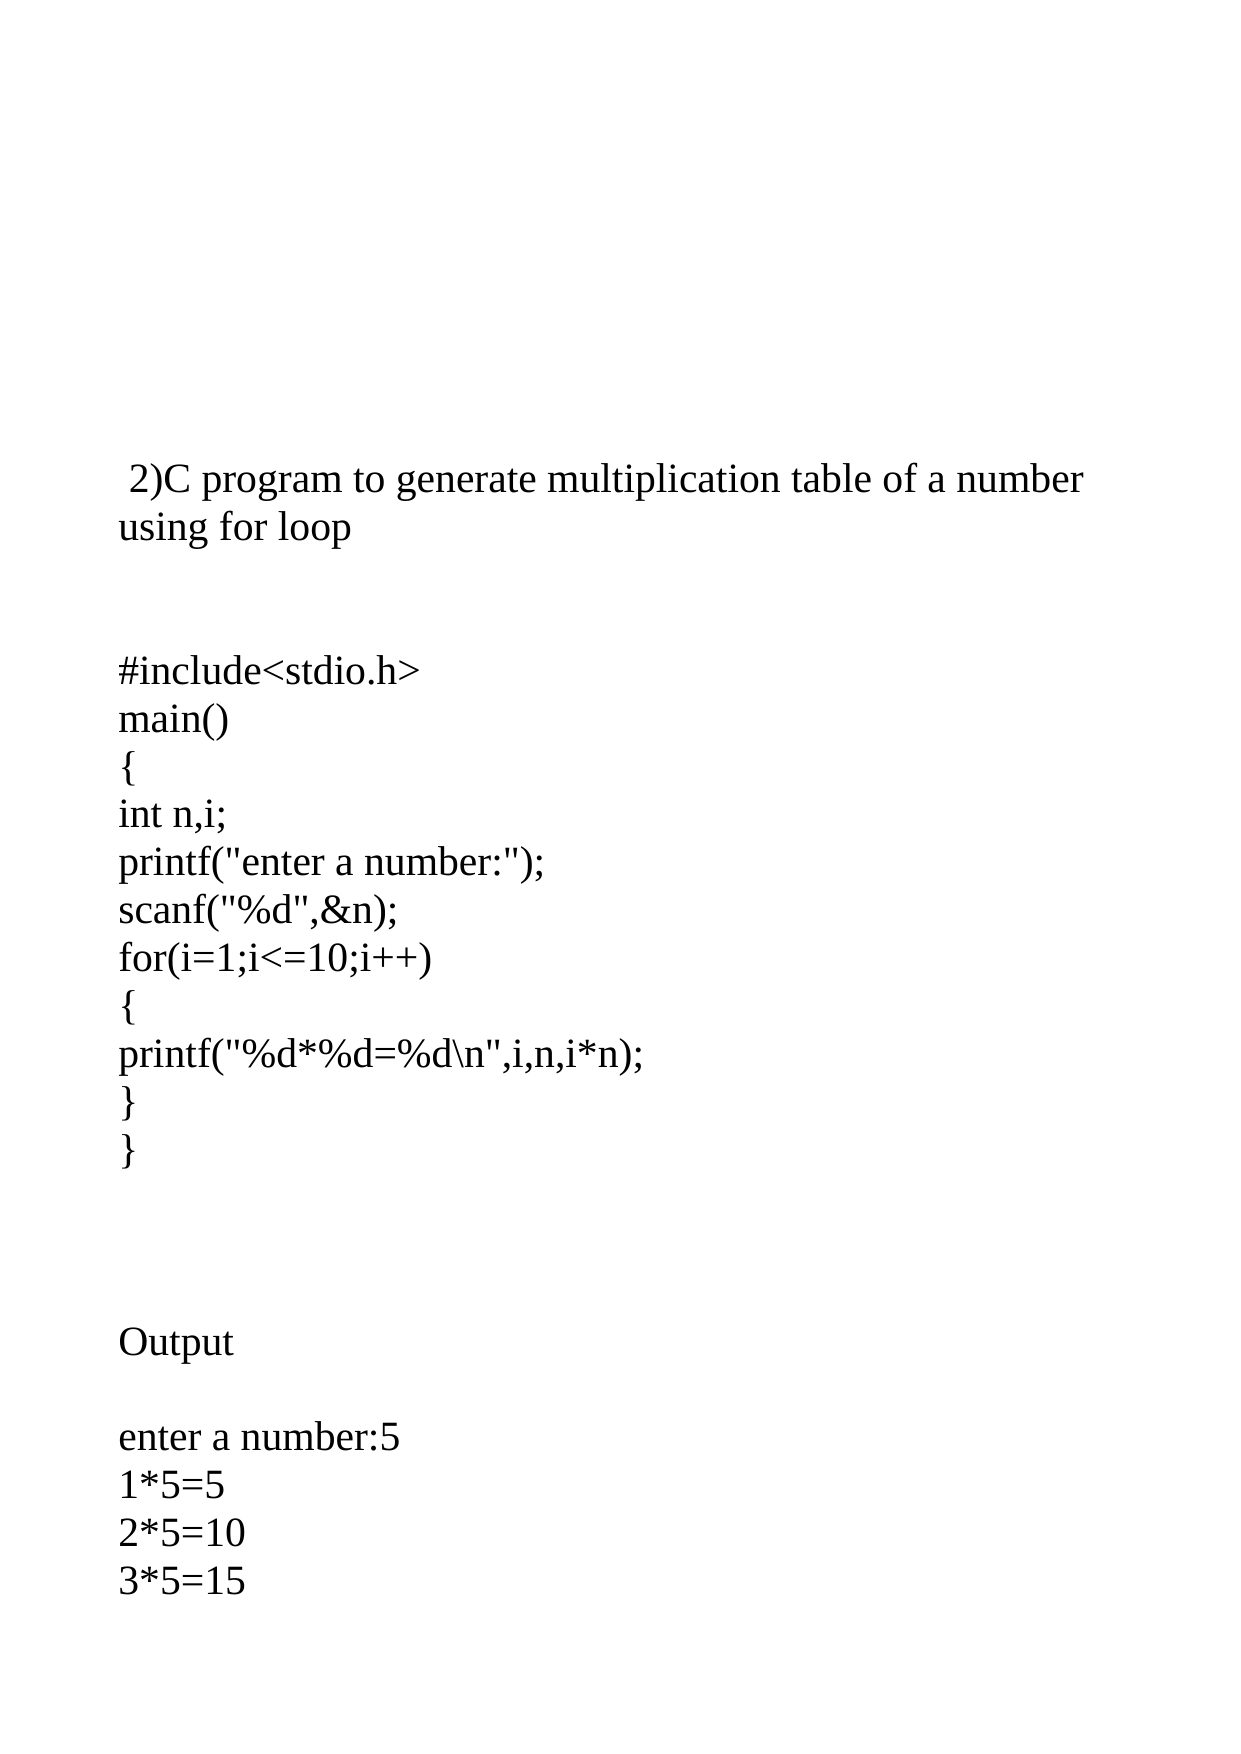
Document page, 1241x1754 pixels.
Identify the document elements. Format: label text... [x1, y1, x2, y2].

text } [118, 1076, 1122, 1124]
text main() [118, 693, 1122, 741]
text Output [118, 1316, 1122, 1364]
text 3*5=15 [118, 1556, 1122, 1603]
text scanf("%d",&n); [118, 885, 1122, 933]
text for(i=1;i<=10;i++) [118, 933, 1122, 981]
text printf("%d*%d=%d\n",i,n,i*n); [118, 1028, 1122, 1076]
text int n,i; [118, 789, 1122, 837]
text #include<stdio.h> [118, 645, 1122, 693]
text 2)C program to generate multiplication table of a number using for loop [118, 453, 1122, 549]
text printf("enter a number:"); [118, 837, 1122, 885]
text { [118, 741, 1122, 789]
text enter a number:5 [118, 1412, 1122, 1460]
text 2*5=10 [118, 1508, 1122, 1556]
text { [118, 981, 1122, 1028]
text } [118, 1124, 1122, 1172]
text 1*5=5 [118, 1460, 1122, 1508]
